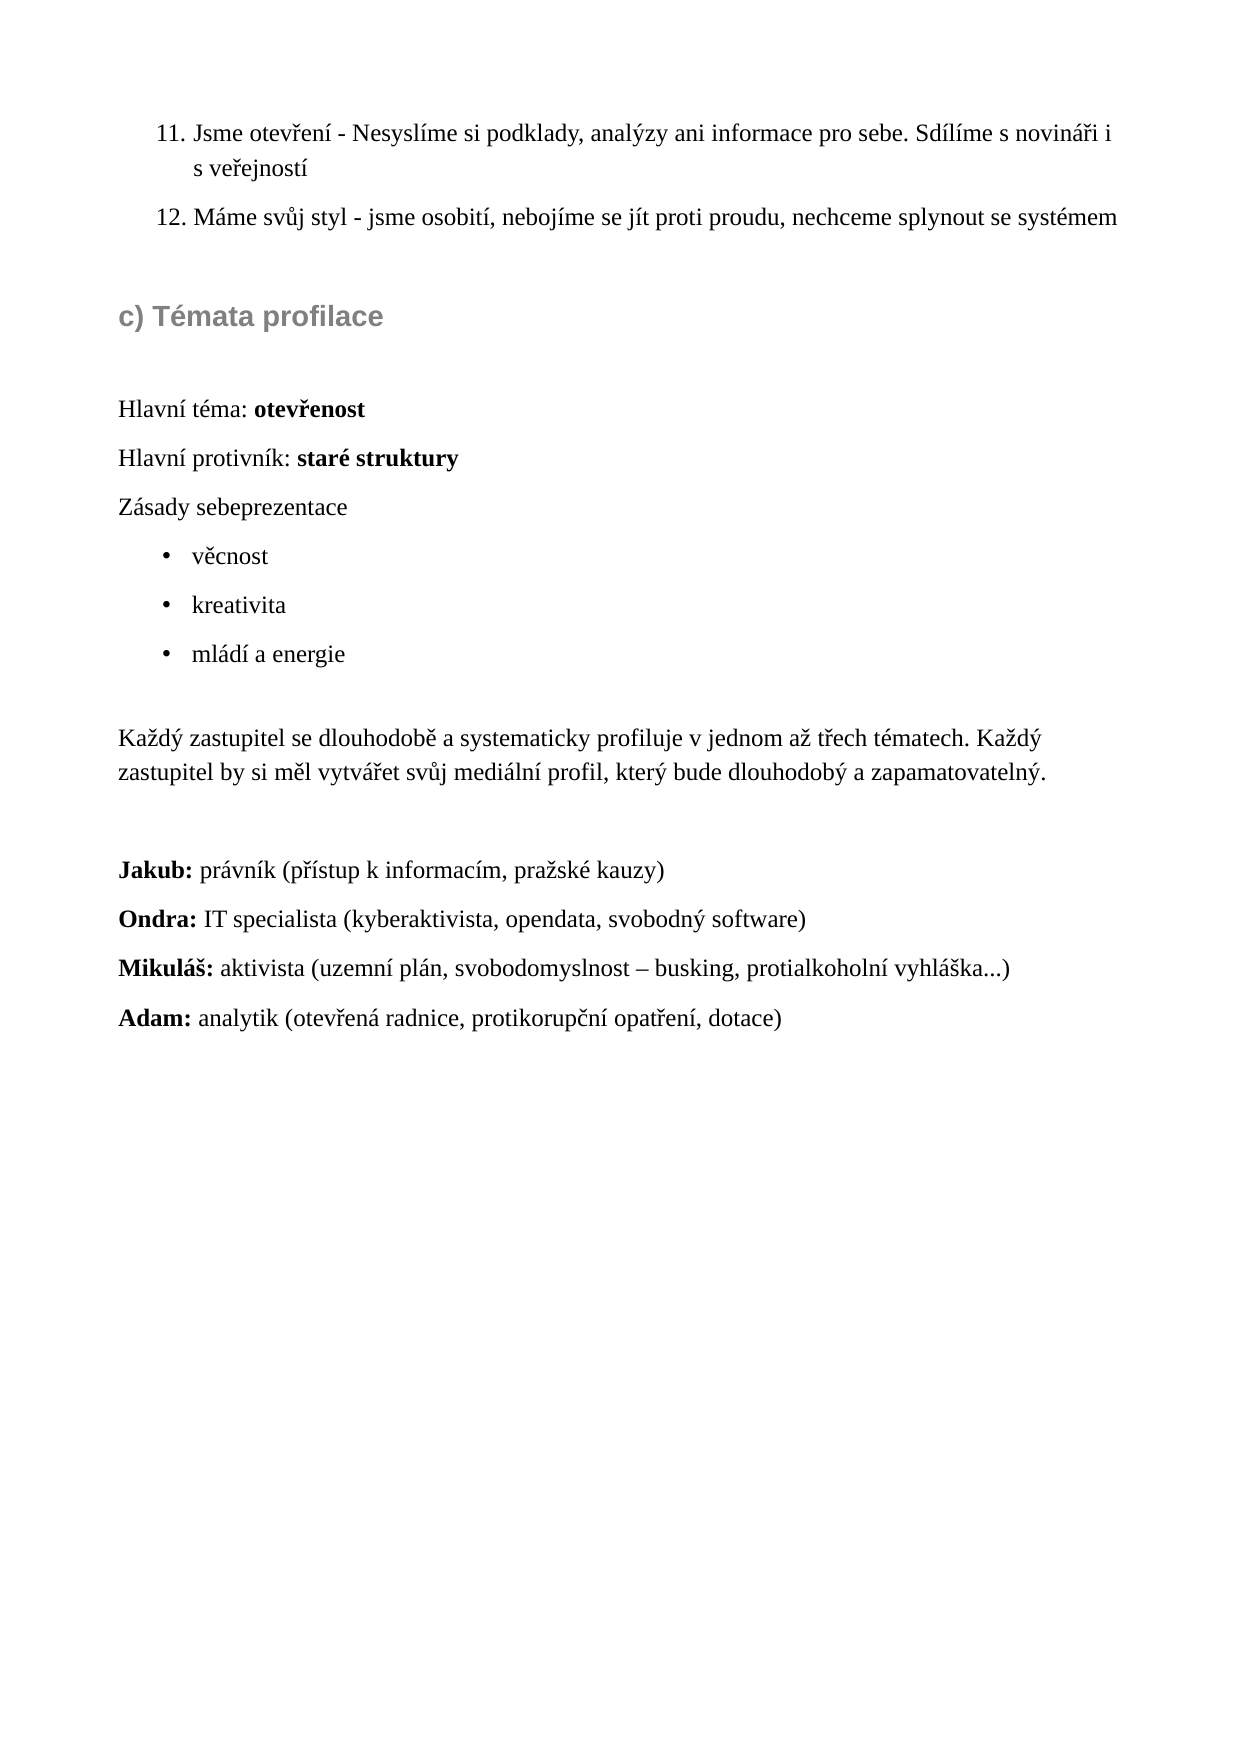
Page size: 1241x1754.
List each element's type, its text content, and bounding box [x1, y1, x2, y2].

list mládí a energie [162, 639, 1122, 668]
list Hlavní téma: otevřenost [88, 394, 1122, 423]
list věcnost [162, 541, 1122, 570]
list Hlavní protivník: staré struktury [88, 443, 1122, 472]
list Každý zastupitel se dlouhodobě a systematicky profiluje v jednom až třech tématech. Každý zastupitel by si měl vytvářet svůj mediální profil, který bude dlouhodobý a zapamatovatelný. [88, 688, 1122, 786]
subtitle c) Témata profilace [43, 265, 1122, 332]
list Máme svůj styl - jsme osobití, nebojíme se jít proti proudu, nechceme splynout se systémem [156, 202, 1122, 230]
list Jsme otevření - Nesyslíme si podklady, analýzy ani informace pro sebe. Sdílíme s novináři i s veřejností [156, 118, 1122, 181]
text Jakub: právník (přístup k informacím, pražské kauzy) [118, 855, 1122, 884]
text Ondra: IT specialista (kyberaktivista, opendata, svobodný software) [118, 904, 1122, 933]
list Zásady sebeprezentace [88, 492, 1122, 521]
text Adam: analytik (otevřená radnice, protikorupční opatření, dotace) [118, 1003, 1122, 1031]
text Mikuláš: aktivista (uzemní plán, svobodomyslnost – busking, protialkoholní vyhláška...) [118, 953, 1122, 982]
list kreativita [162, 590, 1122, 619]
